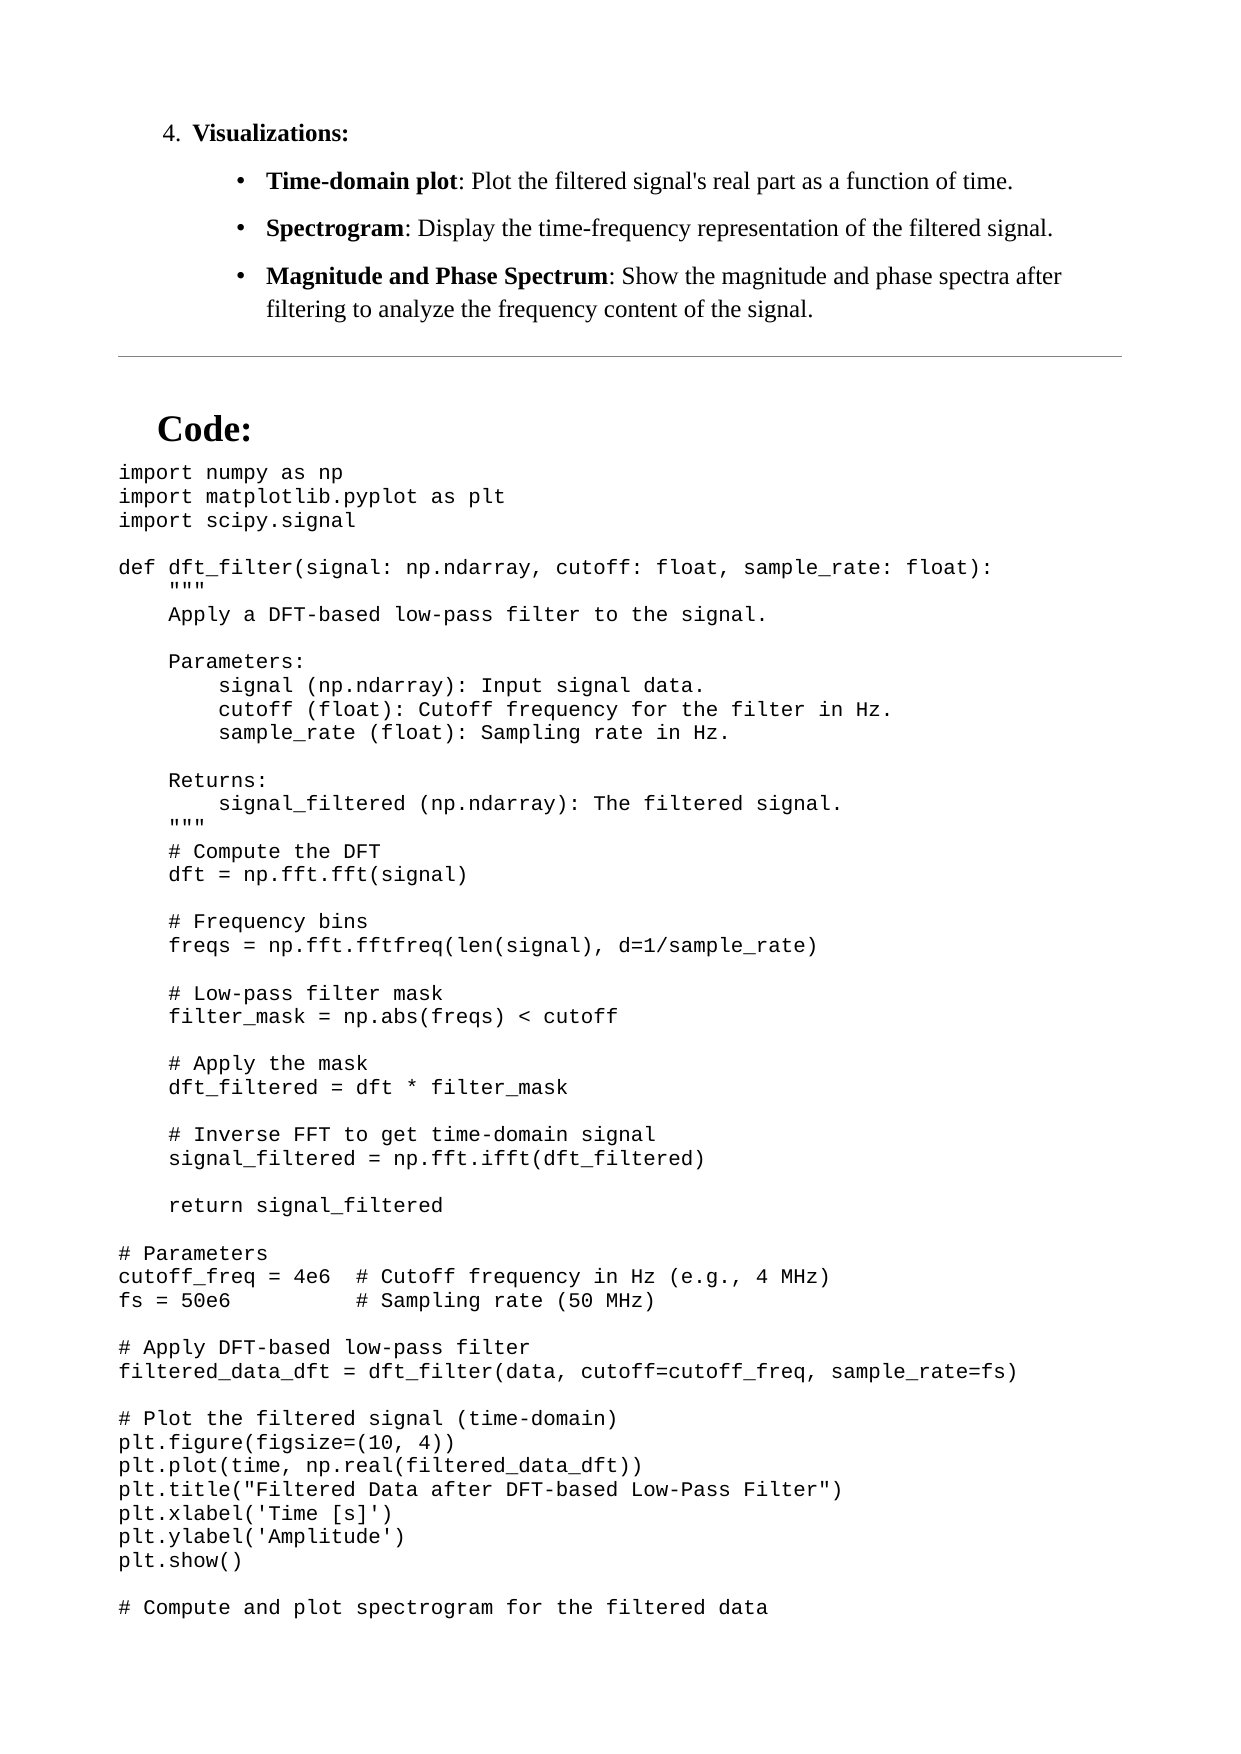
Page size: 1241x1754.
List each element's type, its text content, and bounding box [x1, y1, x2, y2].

text # Plot the filtered signal (time-domain) [118, 1408, 1122, 1432]
list Visualizations: [162, 118, 1122, 147]
text """ [118, 581, 1122, 604]
text sample_rate (float): Sampling rate in Hz. [118, 722, 1122, 746]
text plt.xlabel('Time [s]') [118, 1503, 1122, 1526]
text return signal_filtered [118, 1195, 1122, 1219]
text signal_filtered (np.ndarray): The filtered signal. [118, 793, 1122, 817]
subtitle 🧠 Code: [118, 407, 1122, 450]
text freqs = np.fft.fftfreq(len(signal), d=1/sample_rate) [118, 935, 1122, 959]
text plt.figure(figsize=(10, 4)) [118, 1432, 1122, 1455]
text """ [118, 817, 1122, 841]
text cutoff (float): Cutoff frequency for the filter in Hz. [118, 699, 1122, 722]
text # Frequency bins [118, 912, 1122, 935]
text dft = np.fft.fft(signal) [118, 864, 1122, 888]
text signal_filtered = np.fft.ifft(dft_filtered) [118, 1148, 1122, 1172]
text filtered_data_dft = dft_filter(data, cutoff=cutoff_freq, sample_rate=fs) [118, 1361, 1122, 1384]
text filter_mask = np.abs(freqs) < cutoff [118, 1006, 1122, 1030]
text plt.show() [118, 1550, 1122, 1574]
text # Apply DFT-based low-pass filter [118, 1337, 1122, 1361]
text # Compute the DFT [118, 841, 1122, 864]
text # Inverse FFT to get time-domain signal [118, 1124, 1122, 1148]
text import numpy as np [118, 462, 1122, 486]
text # Low-pass filter mask [118, 982, 1122, 1006]
text dft_filtered = dft * filter_mask [118, 1077, 1122, 1101]
text import matplotlib.pyplot as plt [118, 486, 1122, 509]
list Magnitude and Phase Spectrum: Show the magnitude and phase spectra after filtering to analyze the frequency content of the signal. [236, 261, 1122, 323]
text fs = 50e6 # Sampling rate (50 MHz) [118, 1290, 1122, 1313]
text Returns: [118, 770, 1122, 793]
text import scipy.signal [118, 509, 1122, 533]
list Spectrogram: Display the time-frequency representation of the filtered signal. [236, 213, 1122, 242]
list Time-domain plot: Plot the filtered signal's real part as a function of time. [236, 166, 1122, 194]
text # Apply the mask [118, 1053, 1122, 1077]
text plt.ylabel('Amplitude') [118, 1526, 1122, 1550]
text plt.plot(time, np.real(filtered_data_dft)) [118, 1455, 1122, 1479]
text # Compute and plot spectrogram for the filtered data [118, 1597, 1122, 1621]
text def dft_filter(signal: np.ndarray, cutoff: float, sample_rate: float): [118, 557, 1122, 581]
text plt.title("Filtered Data after DFT-based Low-Pass Filter") [118, 1479, 1122, 1503]
text Parameters: [118, 651, 1122, 675]
text signal (np.ndarray): Input signal data. [118, 675, 1122, 699]
text cutoff_freq = 4e6 # Cutoff frequency in Hz (e.g., 4 MHz) [118, 1266, 1122, 1290]
text Apply a DFT-based low-pass filter to the signal. [118, 604, 1122, 628]
text # Parameters [118, 1243, 1122, 1266]
